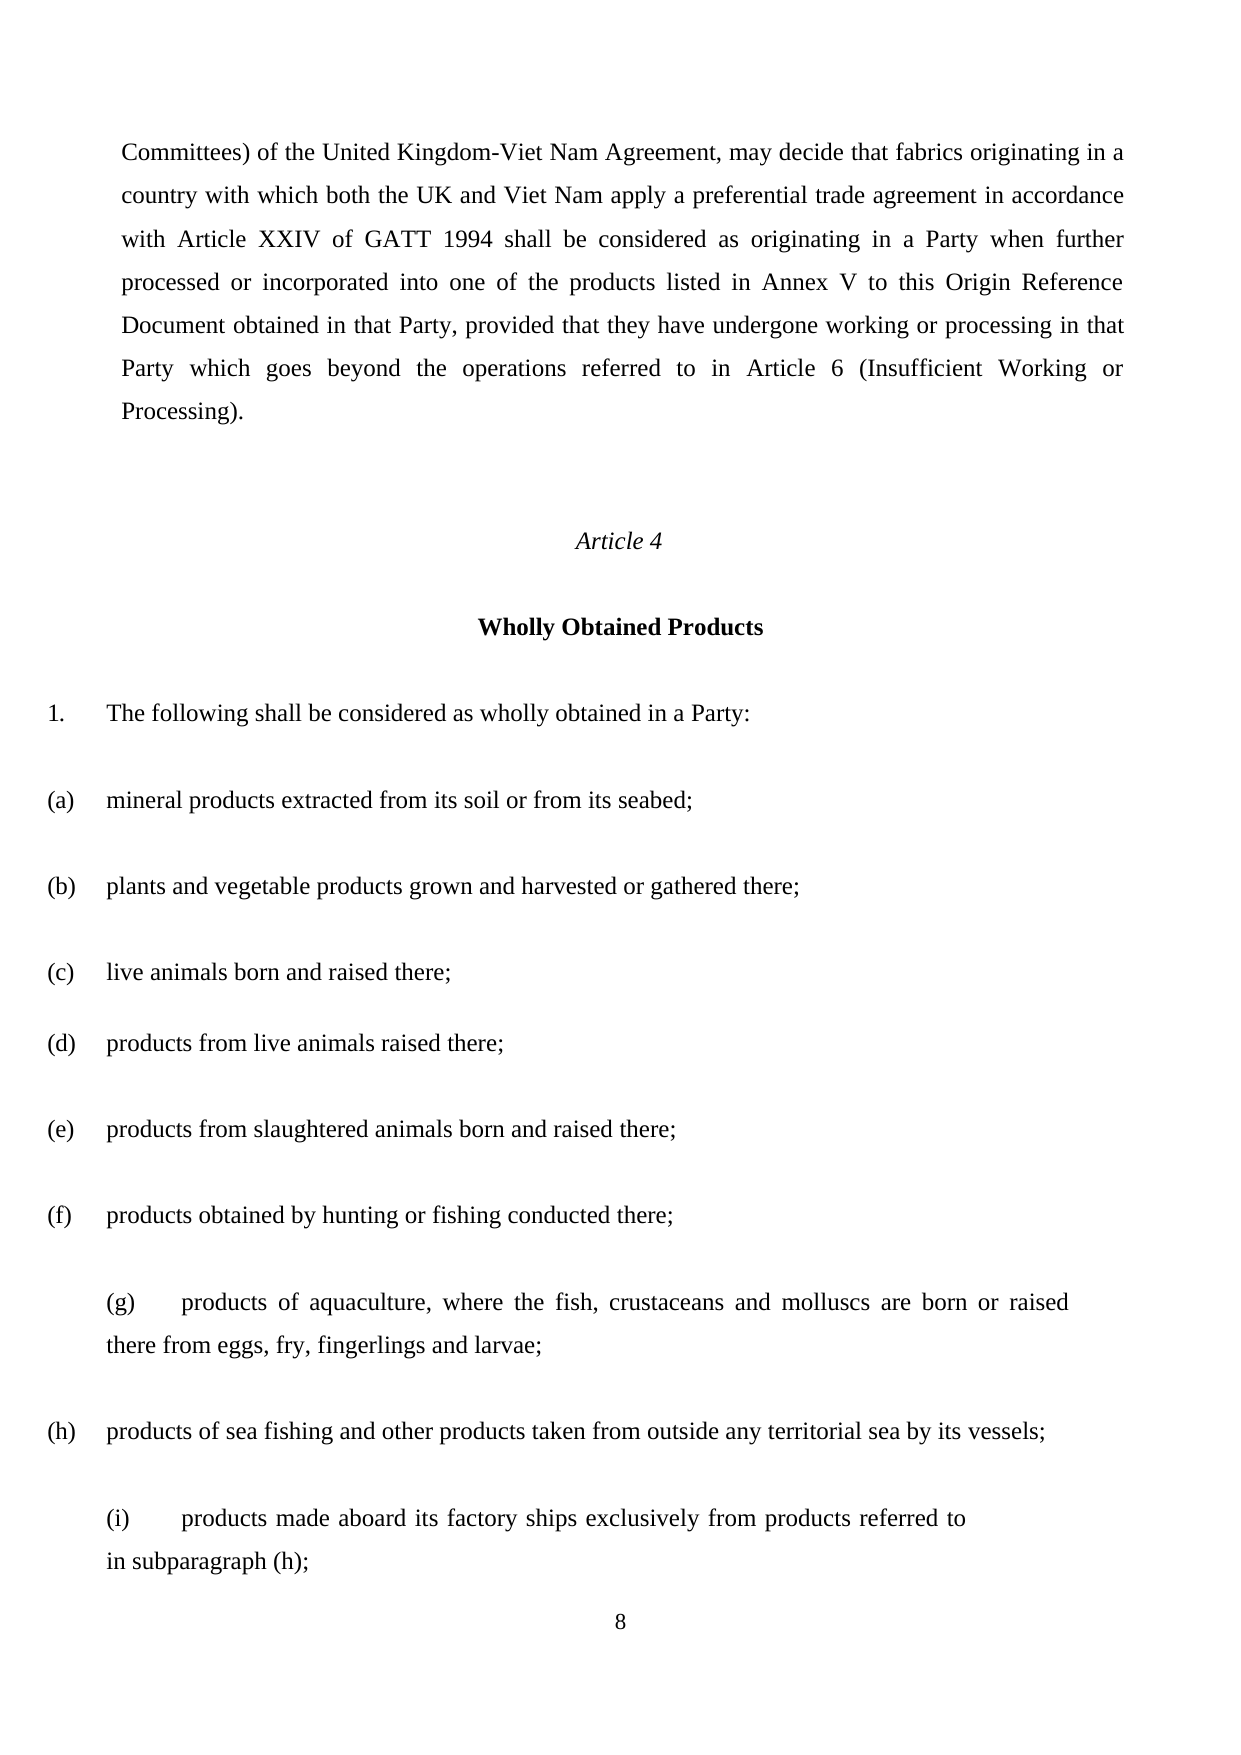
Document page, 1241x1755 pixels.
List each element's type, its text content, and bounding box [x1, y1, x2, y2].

list products of aquaculture, where the fish, crustaceans and molluscs are born or raised there from eggs, fry, fingerlings and larvae; [106, 1287, 1071, 1359]
list products made aboard its factory ships exclusively from products referred to in subparagraph (h); [106, 1503, 967, 1574]
list plants and vegetable products grown and harvested or gathered there; [47, 871, 1134, 900]
list The following shall be considered as wholly obtained in a Party: [47, 698, 1134, 727]
list mineral products extracted from its soil or from its seabed; [47, 785, 1134, 813]
list products from slaughtered animals born and raised there; [47, 1114, 1134, 1143]
list live animals born and raised there; [47, 957, 1134, 986]
list Committees) of the United Kingdom-Viet Nam Agreement, may decide that fabrics originating in a country with which both the UK and Viet Nam apply a preferential trade agreement in accordance with Article XXIV of GATT 1994 shall be considered as originating in a Party when further processed or incorporated into one of the products listed in Annex V to this Origin Reference Document obtained in that Party, provided that they have undergone working or processing in that Party which goes beyond the operations referred to in Article 6 (Insufficient Working or Processing). [121, 137, 1125, 425]
text Wholly Obtained Products [146, 612, 1094, 641]
list products obtained by hunting or fishing conducted there; [47, 1201, 1134, 1229]
list products from live animals raised there; [47, 1028, 1134, 1057]
list products of sea fishing and other products taken from outside any territorial sea by its vessels; [47, 1416, 1134, 1445]
text Article 4 [146, 526, 1094, 554]
